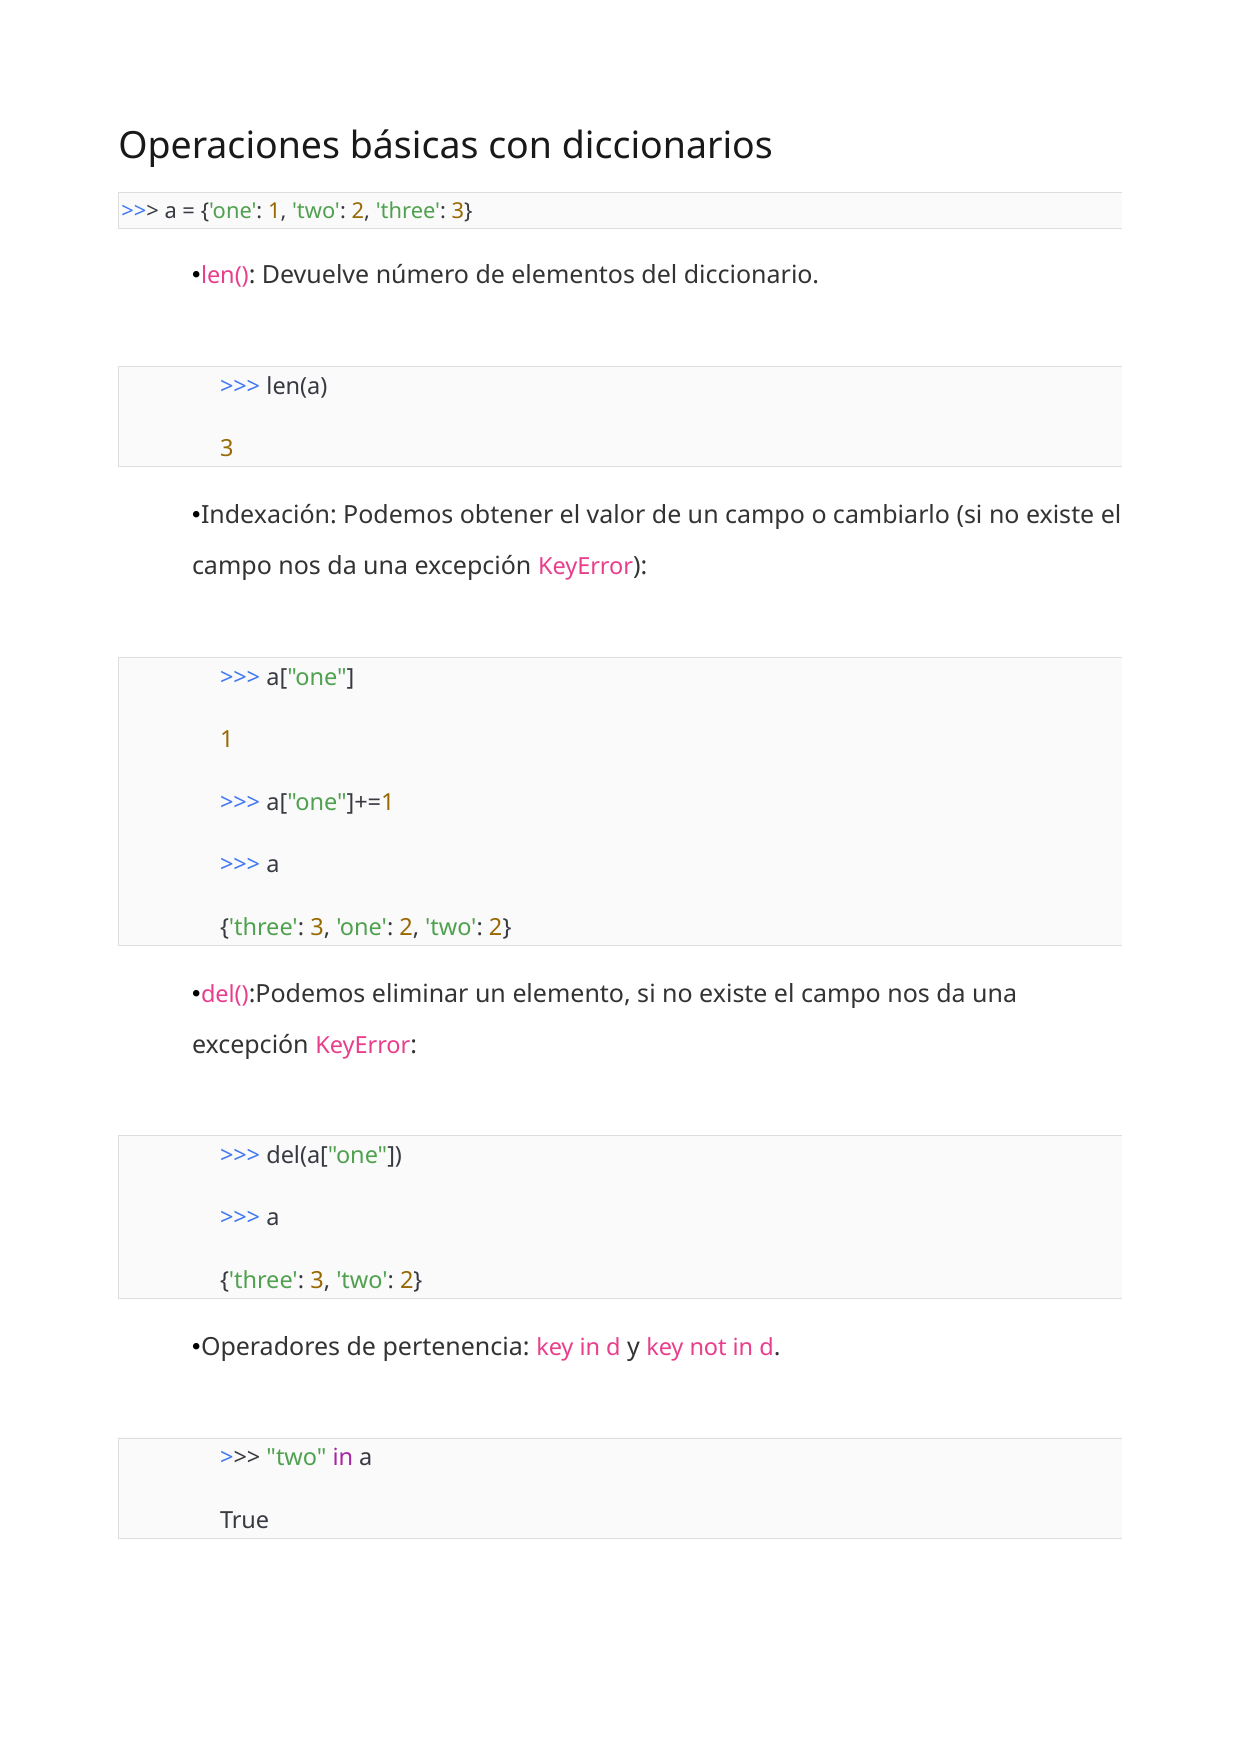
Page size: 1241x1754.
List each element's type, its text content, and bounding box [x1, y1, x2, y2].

list {'three': 3, 'two': 2} [119, 1260, 1122, 1298]
list {'three': 3, 'one': 2, 'two': 2} [119, 907, 1122, 945]
list >>> "two" in a [119, 1439, 1122, 1472]
list >>> a["one"]+=1 [119, 782, 1122, 817]
subtitle Operaciones básicas con diccionarios [118, 118, 1122, 169]
list True [119, 1500, 1122, 1538]
list 3 [119, 428, 1122, 466]
list Indexación: Podemos obtener el valor de un campo o cambiarlo (si no existe el campo nos da una excepción KeyError): [118, 497, 1122, 582]
list Operadores de pertenencia: key in d y key not in d. [118, 1329, 1122, 1363]
list 1 [119, 719, 1122, 754]
list >>> a["one"] [119, 658, 1122, 692]
list >>> len(a) [119, 367, 1122, 401]
list del():Podemos eliminar un elemento, si no existe el campo nos da una excepción KeyError: [118, 975, 1122, 1060]
list >>> a [119, 844, 1122, 879]
list >>> a [119, 1198, 1122, 1233]
list len(): Devuelve número de elementos del diccionario. [118, 257, 1122, 291]
text >>> a = {'one': 1, 'two': 2, 'three': 3} [119, 193, 1122, 228]
list >>> del(a["one"]) [119, 1136, 1122, 1170]
